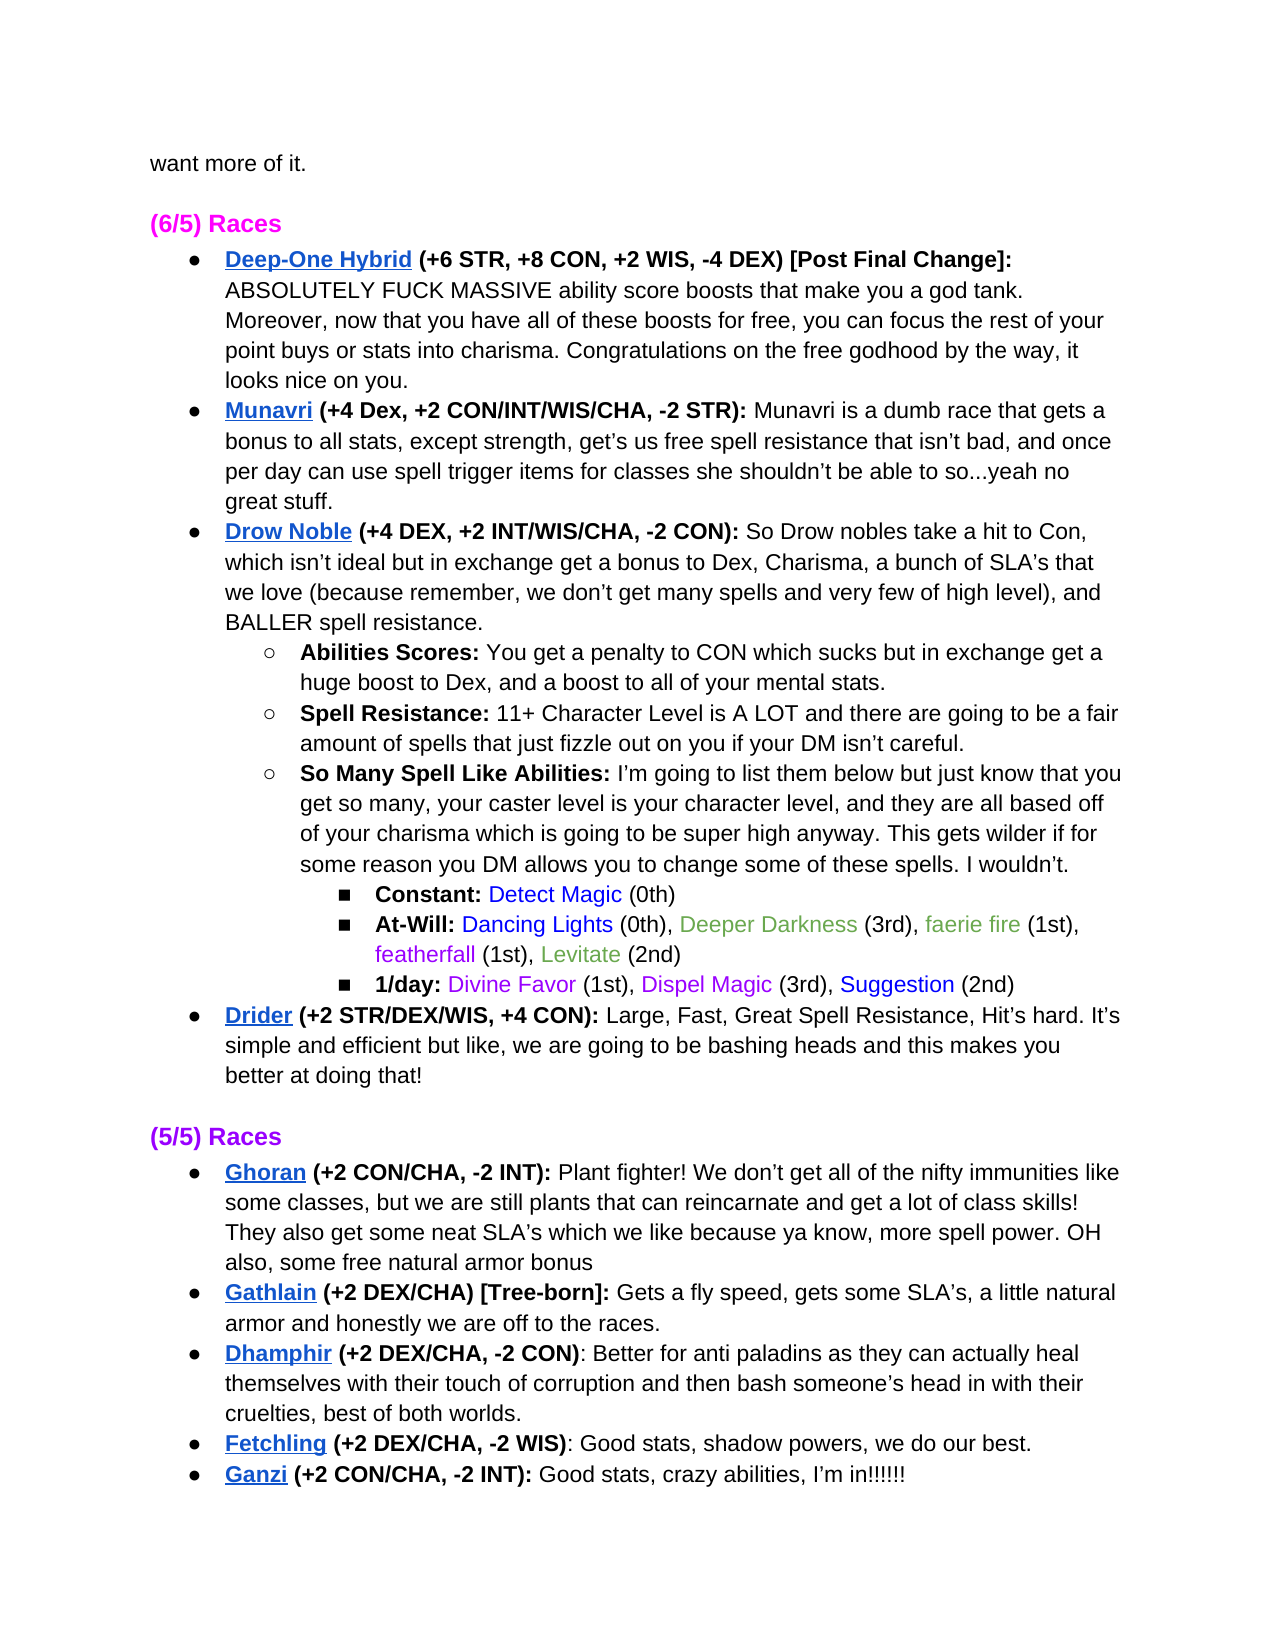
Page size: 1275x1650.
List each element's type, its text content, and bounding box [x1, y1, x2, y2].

subtitle (5/5) Races [150, 1121, 1125, 1150]
list Ganzi (+2 CON/CHA, -2 INT): Good stats, crazy abilities, I’m in!!!!!! [187, 1461, 1125, 1487]
list So Many Spell Like Abilities: I’m going to list them below but just know that you get so many, your caster level is your character level, and they are all based off of your charisma which is going to be super high anyway. This gets wilder if for some reason you DM allows you to change some of these spells. I wouldn’t. [262, 760, 1125, 877]
list Drider (+2 STR/DEX/WIS, +4 CON): Large, Fast, Great Spell Resistance, Hit’s hard. It’s simple and efficient but like, we are going to be bashing heads and this makes you better at doing that! [187, 1002, 1125, 1088]
text want more of it. [150, 150, 1125, 176]
list Fetchling (+2 DEX/CHA, -2 WIS): Good stats, shadow powers, we do our best. [187, 1430, 1125, 1457]
list Munavri (+4 Dex, +2 CON/INT/WIS/CHA, -2 STR): Munavri is a dumb race that gets a bonus to all stats, except strength, get’s us free spell resistance that isn’t bad, and once per day can use spell trigger items for classes she shouldn’t be able to so...yeah no great stuff. [187, 397, 1125, 514]
list Drow Noble (+4 DEX, +2 INT/WIS/CHA, -2 CON): So Drow nobles take a hit to Con, which isn’t ideal but in exchange get a bonus to Dex, Charisma, a bunch of SLA’s that we love (because remember, we don’t get many spells and very few of high level), and BALLER spell resistance. [187, 518, 1125, 635]
list Deep-One Hybrid (+6 STR, +8 CON, +2 WIS, -4 DEX) [Post Final Change]: ABSOLUTELY FUCK MASSIVE ability score boosts that make you a god tank. Moreover, now that you have all of these boosts for free, you can focus the rest of your point buys or stats into charisma. Congratulations on the free godhood by the way, it looks nice on you. [187, 246, 1125, 394]
list Constant: Detect Magic (0th) [337, 881, 1125, 907]
list At-Will: Dancing Lights (0th), Deeper Darkness (3rd), faerie fire (1st), featherfall (1st), Levitate (2nd) [337, 911, 1125, 968]
list Dhamphir (+2 DEX/CHA, -2 CON): Better for anti paladins as they can actually heal themselves with their touch of corruption and then bash someone’s head in with their cruelties, best of both worlds. [187, 1340, 1125, 1427]
list Abilities Scores: You get a penalty to CON which sucks but in exchange get a huge boost to Dex, and a boost to all of your mental stats. [262, 639, 1125, 696]
subtitle (6/5) Races [150, 209, 1125, 238]
list Spell Resistance: 11+ Character Level is A LOT and there are going to be a fair amount of spells that just fizzle out on you if your DM isn’t careful. [262, 699, 1125, 756]
list Gathlain (+2 DEX/CHA) [Tree-born]: Gets a fly speed, gets some SLA’s, a little natural armor and honestly we are off to the races. [187, 1279, 1125, 1336]
list Ghoran (+2 CON/CHA, -2 INT): Plant fighter! We don’t get all of the nifty immunities like some classes, but we are still plants that can reincarnate and get a lot of class skills! They also get some neat SLA’s which we like because ya know, more spell power. OH also, some free natural armor bonus [187, 1158, 1125, 1276]
list 1/day: Divine Favor (1st), Dispel Magic (3rd), Suggestion (2nd) [337, 971, 1125, 998]
